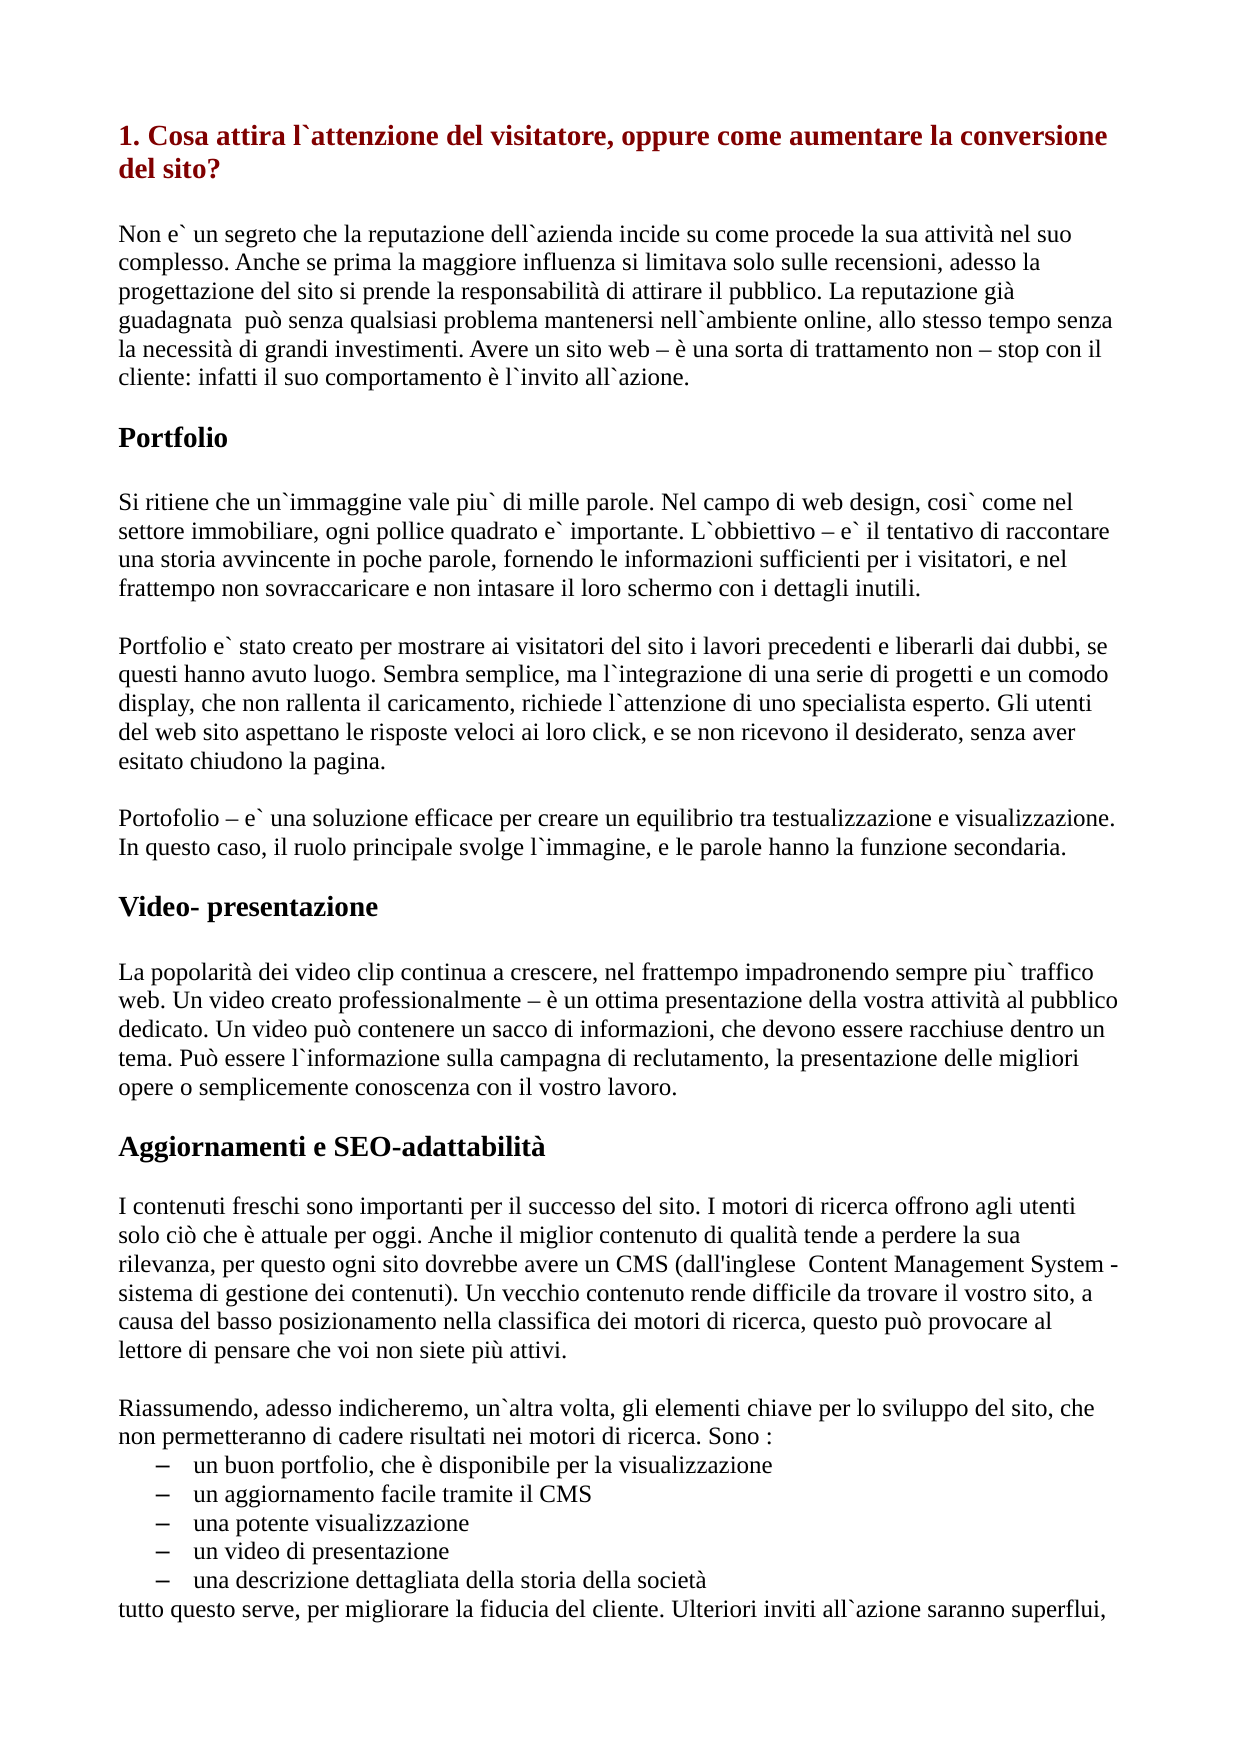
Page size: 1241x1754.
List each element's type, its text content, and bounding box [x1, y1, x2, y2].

list un video di presentazione [156, 1536, 1122, 1565]
list un buon portfolio, che è disponibile per la visualizzazione [156, 1450, 1122, 1479]
list una potente visualizzazione [156, 1508, 1122, 1536]
text Si ritiene che un`immaggine vale piu` di mille parole. Nel campo di web design, cosi` come nel settore immobiliare, ogni pollice quadrato e` importante. L`obbiettivo – e` il tentativo di raccontare una storia avvincente in poche parole, fornendo le informazioni sufficienti per i visitatori, e nel frattempo non sovraccaricare e non intasare il loro schermo con i dettagli inutili. [118, 487, 1122, 602]
list un aggiornamento facile tramite il CMS [156, 1479, 1122, 1508]
text Riassumendo, adesso indicheremo, un`altra volta, gli elementi chiave per lo sviluppo del sito, che non permetteranno di cadere risultati nei motori di ricerca. Sono : [118, 1393, 1122, 1450]
text tutto questo serve, per migliorare la fiducia del cliente. Ulteriori inviti all`azione saranno superflui, [118, 1594, 1122, 1623]
text Portfolio [118, 420, 1122, 453]
text I contenuti freschi sono importanti per il successo del sito. I motori di ricerca offrono agli utenti solo ciò che è attuale per oggi. Anche il miglior contenuto di qualità tende a perdere la sua rilevanza, per questo ogni sito dovrebbe avere un CMS (dall'inglese Content Management System - sistema di gestione dei contenuti). Un vecchio contenuto rende difficile da trovare il vostro sito, a causa del basso posizionamento nella classifica dei motori di ricerca, questo può provocare al lettore di pensare che voi non siete più attivi. [118, 1191, 1122, 1364]
text La popolarità dei video clip continua a crescere, nel frattempo impadronendo sempre piu` traffico web. Un video creato professionalmente – è un ottima presentazione della vostra attività al pubblico dedicato. Un video può contenere un sacco di informazioni, che devono essere racchiuse dentro un tema. Può essere l`informazione sulla campagna di reclutamento, la presentazione delle migliori opere o semplicemente conoscenza con il vostro lavoro. [118, 957, 1122, 1100]
text 1. Cosa attira l`attenzione del visitatore, oppure come aumentare la conversione del sito? [118, 118, 1122, 185]
list una descrizione dettagliata della storia della società [156, 1565, 1122, 1594]
text Video- presentazione [118, 889, 1122, 923]
text Portfolio e` stato creato per mostrare ai visitatori del sito i lavori precedenti e liberarli dai dubbi, se questi hanno avuto luogo. Sembra semplice, ma l`integrazione di una serie di progetti e un comodo display, che non rallenta il caricamento, richiede l`attenzione di uno specialista esperto. Gli utenti del web sito aspettano le risposte veloci ai loro click, e se non ricevono il desiderato, senza aver esitato chiudono la pagina. [118, 631, 1122, 774]
text Aggiornamenti e SEO-adattabilità [118, 1129, 1122, 1163]
text In questo caso, il ruolo principale svolge l`immagine, e le parole hanno la funzione secondaria. [118, 832, 1122, 861]
text Non e` un segreto che la reputazione dell`azienda incide su come procede la sua attività nel suo complesso. Anche se prima la maggiore influenza si limitava solo sulle recensioni, adesso la progettazione del sito si prende la responsabilità di attirare il pubblico. La reputazione già guadagnata può senza qualsiasi problema mantenersi nell`ambiente online, allo stesso tempo senza la necessità di grandi investimenti. Avere un sito web – è una sorta di trattamento non – stop con il cliente: infatti il suo comportamento è l`invito all`azione. [118, 219, 1122, 391]
text Portofolio – e` una soluzione efficace per creare un equilibrio tra testualizzazione e visualizzazione. [118, 803, 1122, 832]
